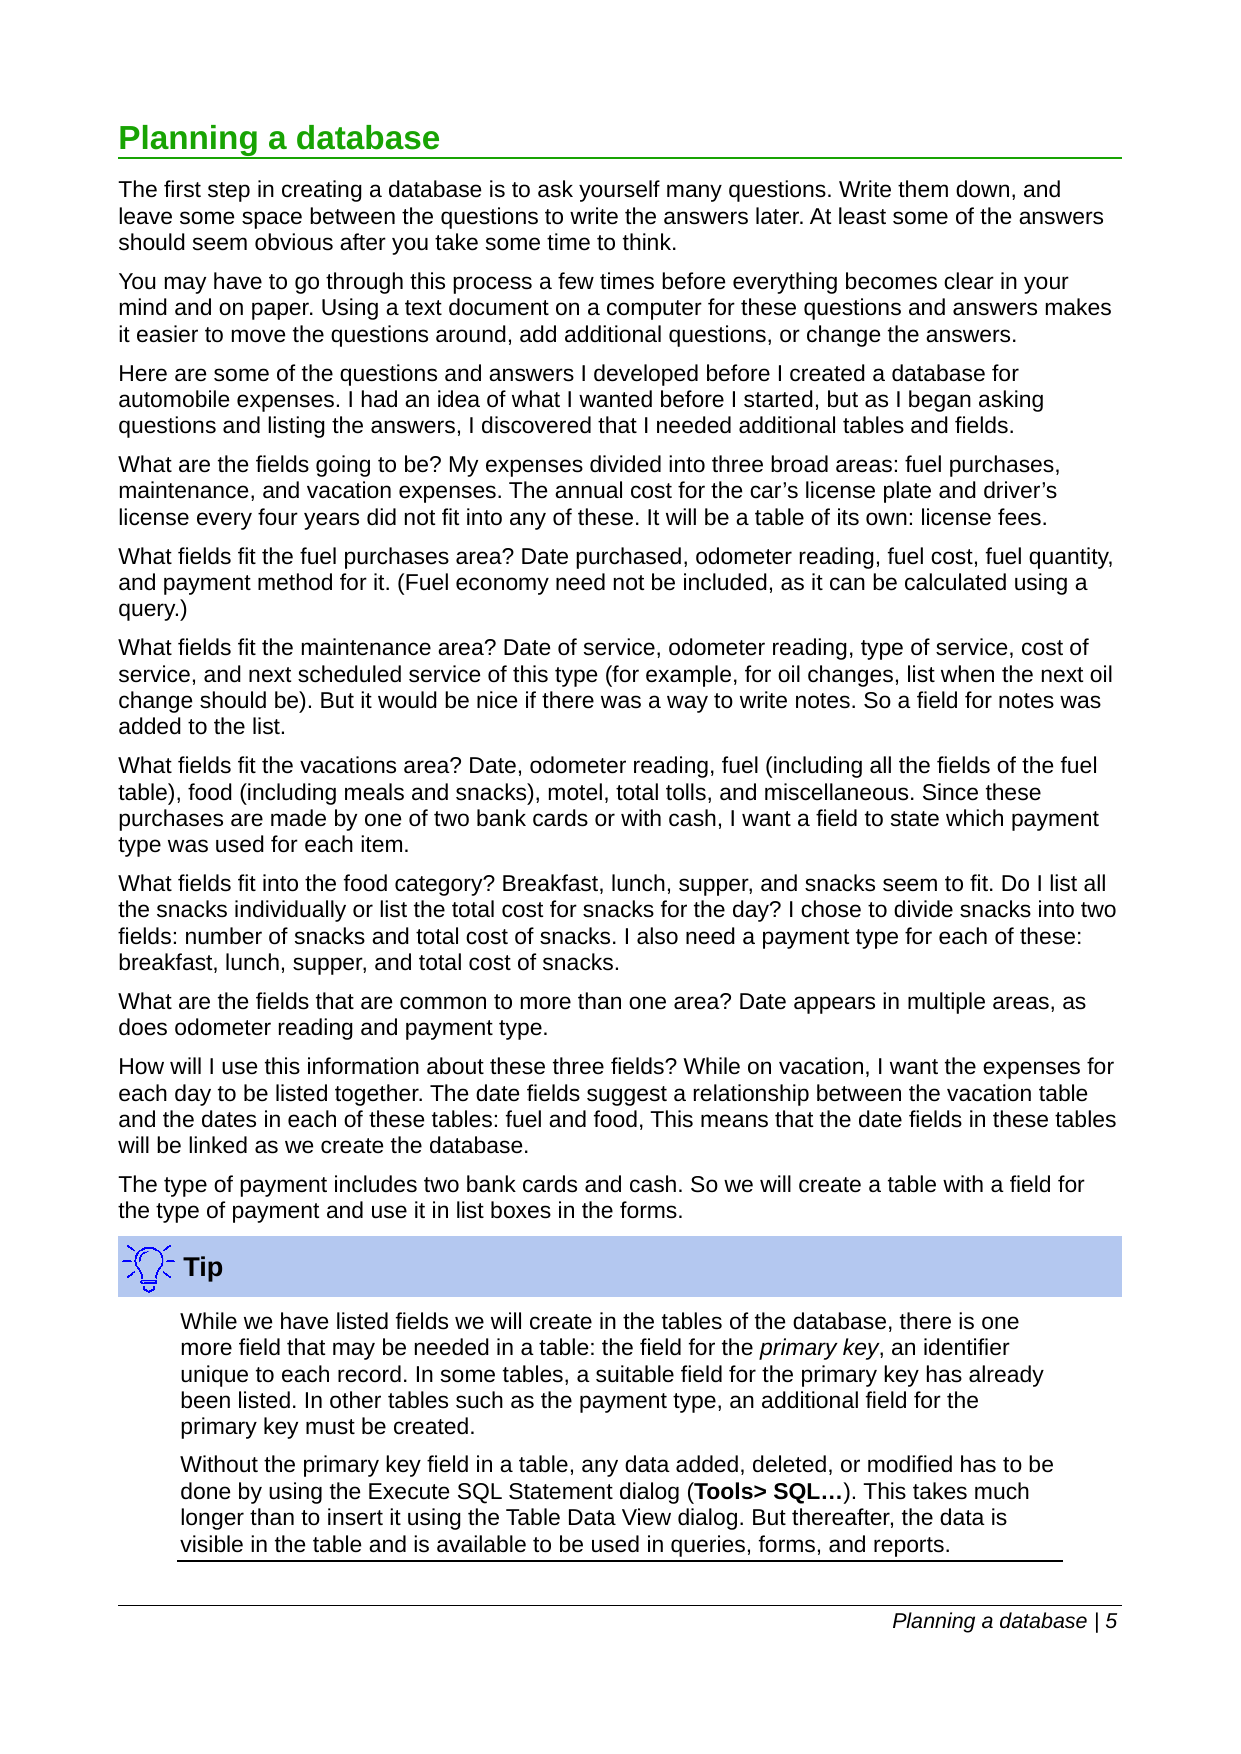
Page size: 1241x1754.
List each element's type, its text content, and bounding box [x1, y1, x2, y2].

text While we have listed fields we will create in the tables of the database, there is one more field that may be needed in a table: the field for the primary key, an identifier unique to each record. In some tables, a suitable field for the primary key has already been listed. In other tables such as the payment type, an additional field for the primary key must be created. [177, 1305, 1063, 1440]
picture [119, 1237, 179, 1297]
text What fields fit the maintenance area? Date of service, odometer reading, type of service, cost of service, and next scheduled service of this type (for example, for oil changes, list when the next oil change should be). But it would be nice if there was a way to write notes. So a field for notes was added to the list. [118, 634, 1122, 739]
text What fields fit into the food category? Breakfast, lunch, supper, and snacks seem to fit. Do I list all the snacks individually or list the total cost for snacks for the day? I chose to divide snacks into two fields: number of snacks and total cost of snacks. I also need a payment type for each of these: breakfast, lunch, supper, and total cost of snacks. [118, 870, 1122, 975]
text What fields fit the vacations area? Date, odometer reading, fuel (including all the fields of the fuel table), food (including meals and snacks), motel, total tolls, and miscellaneous. Since these purchases are made by one of two bank cards or with cash, I want a field to state which payment type was used for each item. [118, 752, 1122, 857]
text Here are some of the questions and answers I developed before I created a database for automobile expenses. I had an idea of what I wanted before I started, but as I began asking questions and listing the answers, I discovered that I needed additional tables and fields. [118, 359, 1122, 438]
text Without the primary key field in a table, any data added, deleted, or modified has to be done by using the Execute SQL Statement dialog (Tools> SQL…). This takes much longer than to insert it using the Table Data View dialog. But thereafter, the data is visible in the table and is available to be used in queries, forms, and reports. [177, 1448, 1063, 1560]
text You may have to go through this process a few times before everything becomes clear in your mind and on paper. Using a text document on a computer for these questions and answers makes it easier to move the questions around, add additional questions, or change the answers. [118, 268, 1122, 347]
text What are the fields going to be? My expenses divided into three broad areas: fuel purchases, maintenance, and vacation expenses. The annual cost for the car’s license plate and driver’s license every four years did not fit into any of these. It will be a table of its own: license fees. [118, 451, 1122, 530]
text The first step in creating a database is to ask yourself many questions. Write them down, and leave some space between the questions to write the answers later. At least some of the answers should seem obvious after you take some time to think. [118, 176, 1122, 255]
text How will I use this information about these three fields? While on vacation, I want the expenses for each day to be listed together. The date fields suggest a relationship between the vacation table and the dates in each of these tables: fuel and food, This means that the date fields in these tables will be linked as we create the database. [118, 1053, 1122, 1158]
text What fields fit the fuel purchases area? Date purchased, odometer reading, fuel cost, fuel quantity, and payment method for it. (Fuel economy need not be included, as it can be calculated using a query.) [118, 543, 1122, 622]
subtitle Planning a database [118, 118, 1122, 157]
text What are the fields that are common to more than one area? Date appears in multiple areas, as does odometer reading and payment type. [118, 988, 1122, 1041]
subtitle Tip [118, 1236, 1122, 1297]
text The type of payment includes two bank cards and cash. So we will create a table with a field for the type of payment and use it in list boxes in the forms. [118, 1171, 1122, 1224]
